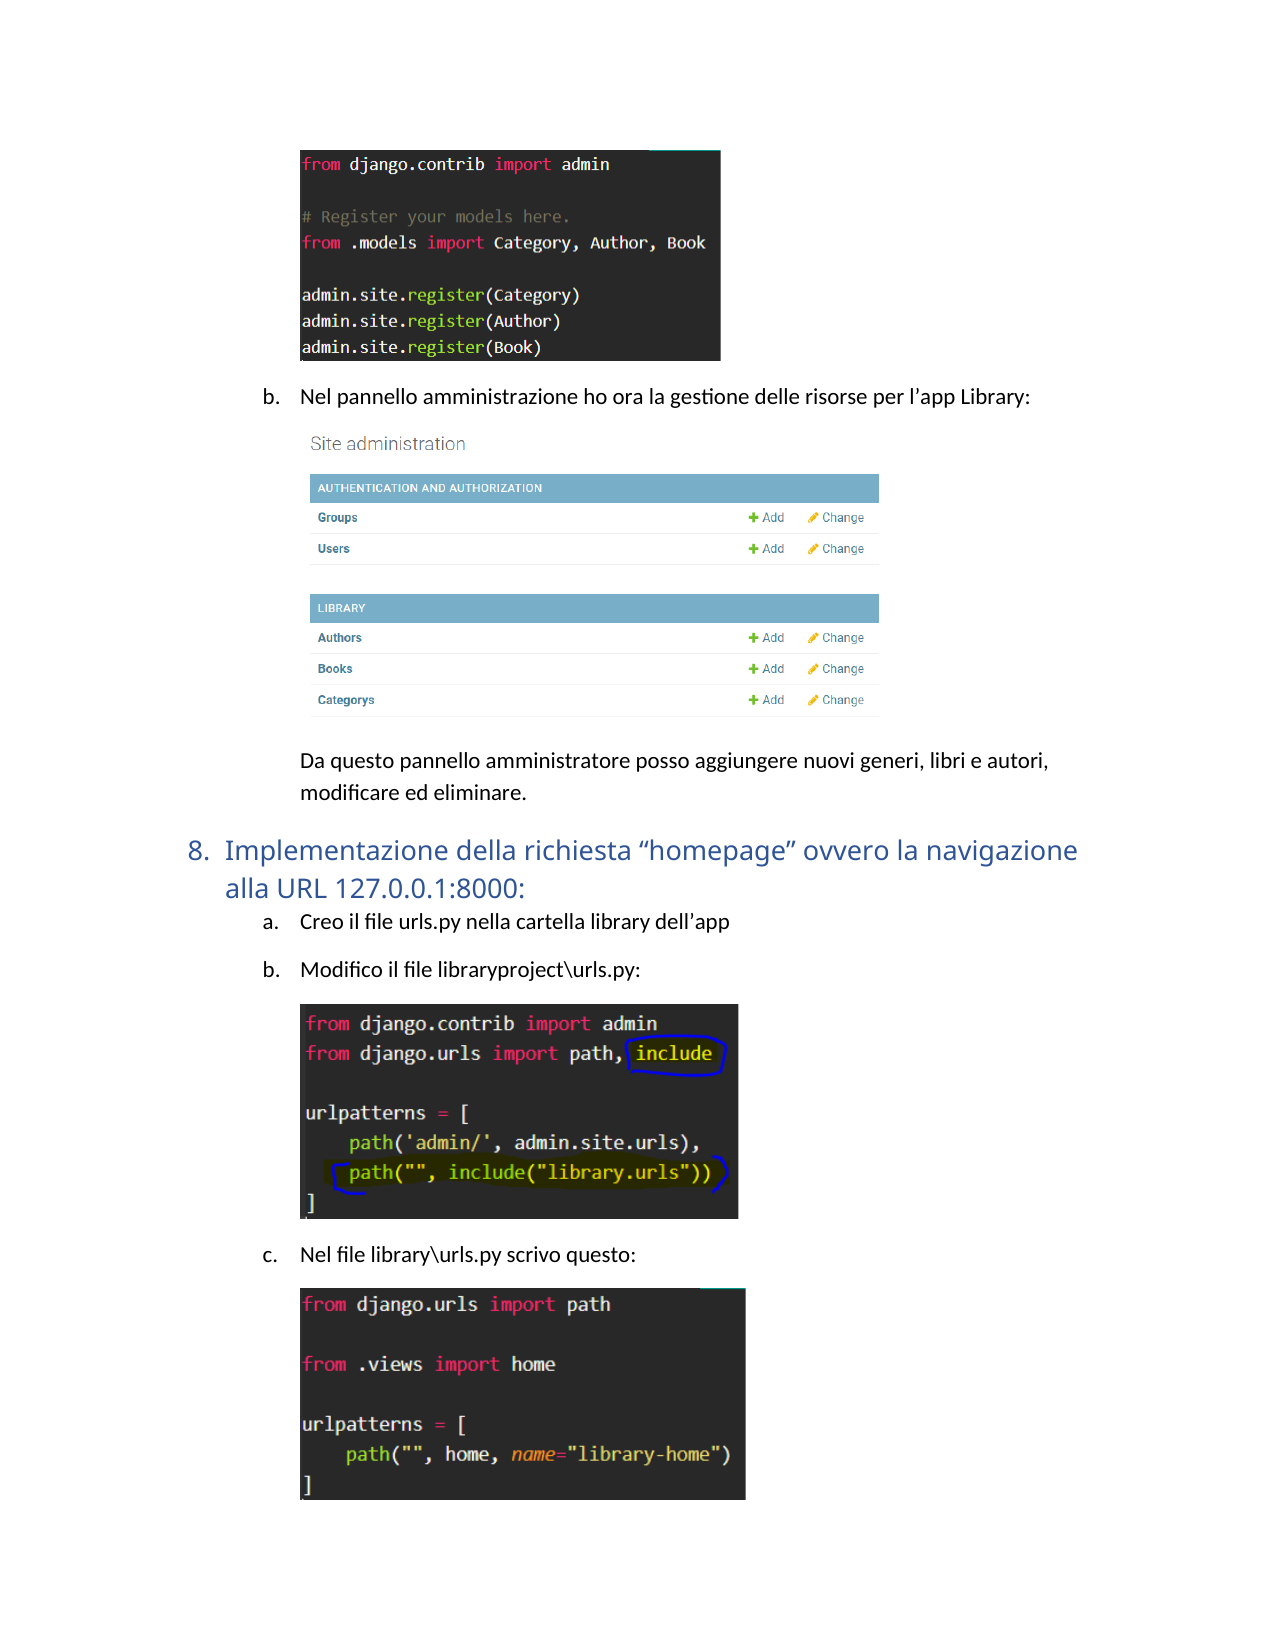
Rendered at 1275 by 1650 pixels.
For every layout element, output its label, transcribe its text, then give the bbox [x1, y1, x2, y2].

list Creo il file urls.py nella cartella library dell’app [262, 907, 1125, 935]
list Modifico il file libraryproject\urls.py: [262, 956, 1125, 984]
list Da questo pannello amministratore posso aggiungere nuovi generi, libri e autori, modificare ed eliminare. [300, 746, 1125, 807]
list Nel pannello amministrazione ho ora la gestione delle risorse per l’app Library: [262, 382, 1125, 410]
subtitle Implementazione della richiesta “homepage” ovvero la navigazione alla URL 127.0.0.1:8000: [187, 832, 1125, 906]
list Nel file library\urls.py scrivo questo: [262, 1240, 1125, 1268]
